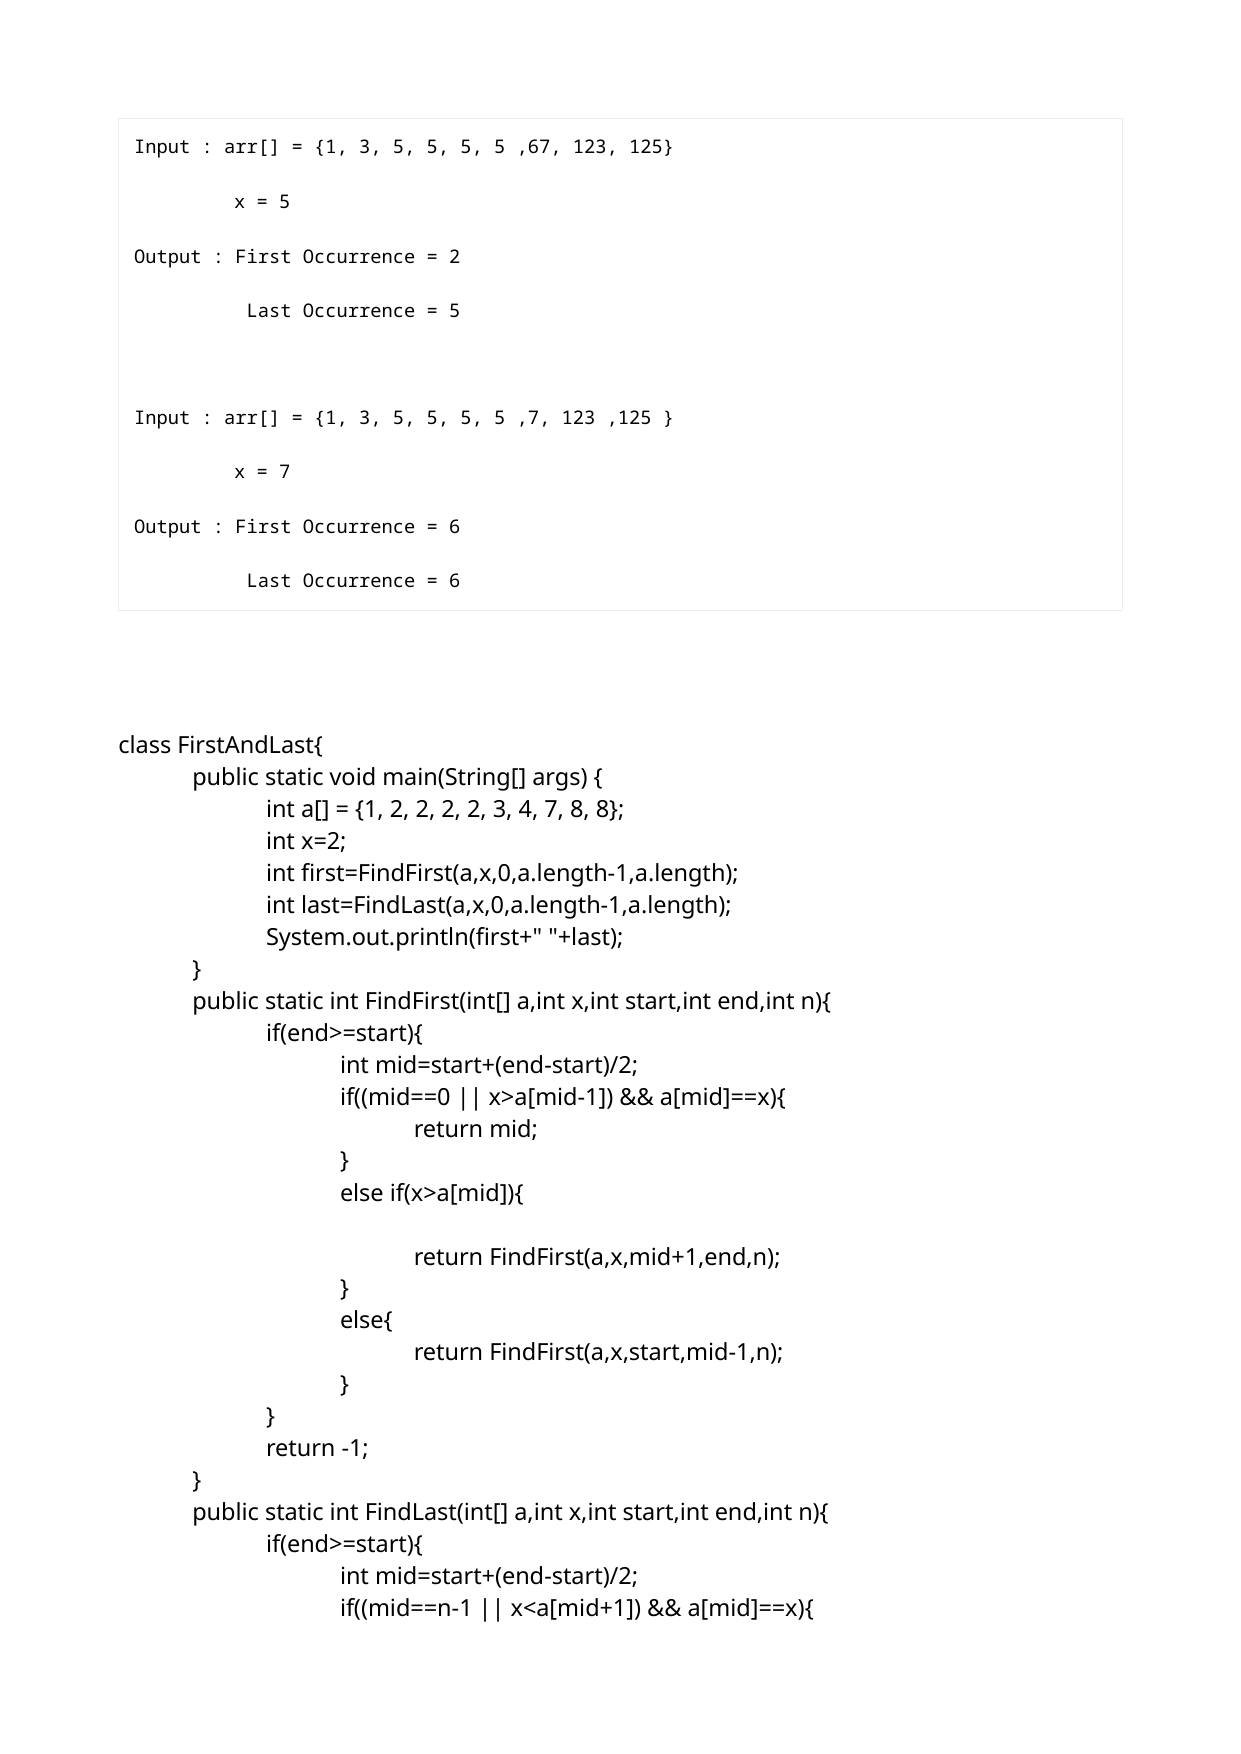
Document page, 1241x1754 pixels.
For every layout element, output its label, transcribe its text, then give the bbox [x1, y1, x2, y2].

text int first=FindFirst(a,x,0,a.length-1,a.length); [118, 856, 1122, 888]
text int x=2; [118, 824, 1122, 856]
text int mid=start+(end-start)/2; [118, 1559, 1122, 1592]
text x = 5 [119, 172, 1122, 214]
text Last Occurrence = 5 [119, 282, 1122, 324]
text else{ [118, 1304, 1122, 1336]
text } [118, 1368, 1122, 1400]
text int mid=start+(end-start)/2; [118, 1048, 1122, 1080]
text else if(x>a[mid]){ [118, 1176, 1122, 1208]
text int last=FindLast(a,x,0,a.length-1,a.length); [118, 888, 1122, 920]
text return FindFirst(a,x,start,mid-1,n); [118, 1336, 1122, 1368]
text if((mid==0 || x>a[mid-1]) && a[mid]==x){ [118, 1080, 1122, 1112]
text Input : arr[] = {1, 3, 5, 5, 5, 5 ,7, 123 ,125 } [119, 388, 1122, 429]
text } [118, 952, 1122, 984]
text if(end>=start){ [118, 1016, 1122, 1048]
text } [118, 1400, 1122, 1432]
text return -1; [118, 1432, 1122, 1464]
text Last Occurrence = 6 [119, 552, 1122, 610]
text } [118, 1464, 1122, 1496]
text if((mid==n-1 || x<a[mid+1]) && a[mid]==x){ [118, 1592, 1122, 1623]
text Input : arr[] = {1, 3, 5, 5, 5, 5 ,67, 123, 125} [119, 119, 1122, 159]
text int a[] = {1, 2, 2, 2, 2, 3, 4, 7, 8, 8}; [118, 792, 1122, 824]
text Output : First Occurrence = 6 [119, 498, 1122, 539]
text return mid; [118, 1112, 1122, 1144]
text if(end>=start){ [118, 1528, 1122, 1559]
text Output : First Occurrence = 2 [119, 228, 1122, 269]
text public static void main(String[] args) { [118, 760, 1122, 792]
text } [118, 1272, 1122, 1304]
text class FirstAndLast{ [118, 728, 1122, 760]
text public static int FindLast(int[] a,int x,int start,int end,int n){ [118, 1496, 1122, 1528]
text x = 7 [119, 442, 1122, 484]
text } [118, 1144, 1122, 1176]
text System.out.println(first+" "+last); [118, 920, 1122, 952]
text return FindFirst(a,x,mid+1,end,n); [118, 1240, 1122, 1272]
text public static int FindFirst(int[] a,int x,int start,int end,int n){ [118, 984, 1122, 1016]
